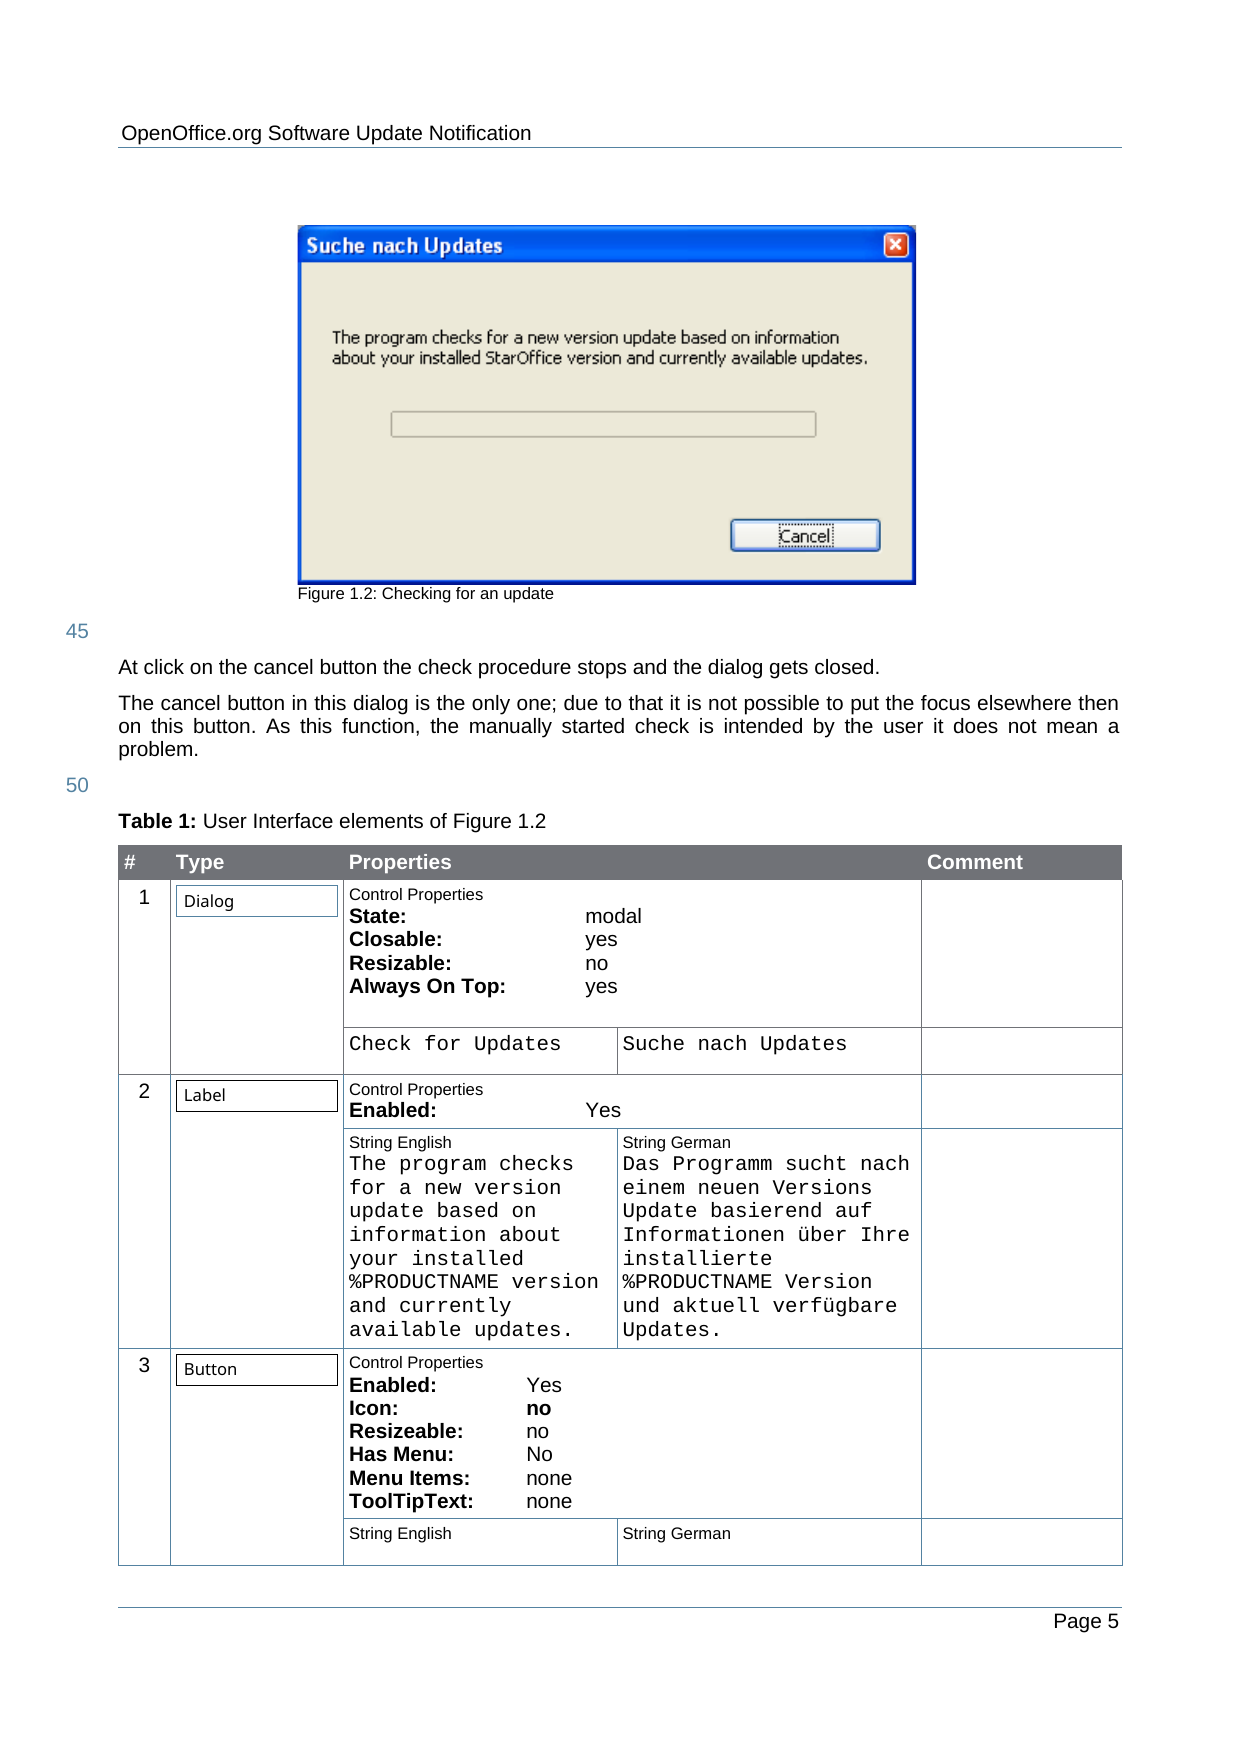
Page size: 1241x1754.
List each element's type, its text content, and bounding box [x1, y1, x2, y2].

table_header # [118, 845, 170, 880]
table_cell 2 [119, 1075, 170, 1348]
table_header Comment [921, 845, 1122, 880]
table_header Control Properties Enabled: Yes Icon: no Resizeable: no Has Menu: No Menu Items: none ToolTipText: none [344, 1349, 921, 1518]
table_header Control Properties Enabled: Yes [344, 1075, 921, 1128]
picture [297, 225, 917, 585]
text Figure 1.2: Checking for an update [297, 585, 916, 603]
text Table 1: User Interface elements of Figure 1.2 [118, 809, 1122, 833]
table_cell [922, 1129, 1122, 1348]
table_header Type [170, 845, 343, 880]
table_header Control Properties State: modal Closable: yes Resizable: no Always On Top: yes [344, 880, 921, 1027]
table_cell Suche nach Updates [618, 1028, 921, 1074]
text At click on the cancel button the check procedure stops and the dialog gets closed. [118, 656, 1122, 679]
table_header [922, 1075, 1122, 1128]
table_cell [922, 1519, 1122, 1565]
table_cell String German [618, 1519, 921, 1565]
table_header [922, 1349, 1122, 1518]
table_cell String English The program checks for a new version update based on information about your installed %PRODUCTNAME version and currently available updates. [344, 1129, 617, 1348]
table_cell [922, 1028, 1122, 1074]
table_cell Check for Updates [344, 1028, 617, 1074]
table_cell 3 [119, 1349, 170, 1565]
text The cancel button in this dialog is the only one; due to that it is not possible to put the focus elsewhere then on this button. As this function, the manually started check is intended by the user it does not mean a problem. [118, 691, 1122, 761]
table_cell String English [344, 1519, 617, 1565]
table_cell [171, 1075, 343, 1348]
table_cell [171, 1349, 343, 1565]
table_cell 1 [119, 880, 170, 1074]
table_header Properties [343, 845, 921, 880]
table_header [922, 880, 1122, 1027]
table_cell [171, 880, 343, 1074]
table_cell String German Das Programm sucht nach einem neuen Versions Update basierend auf Informationen über Ihre installierte %PRODUCTNAME Version und aktuell verfügbare Updates. [618, 1129, 921, 1348]
